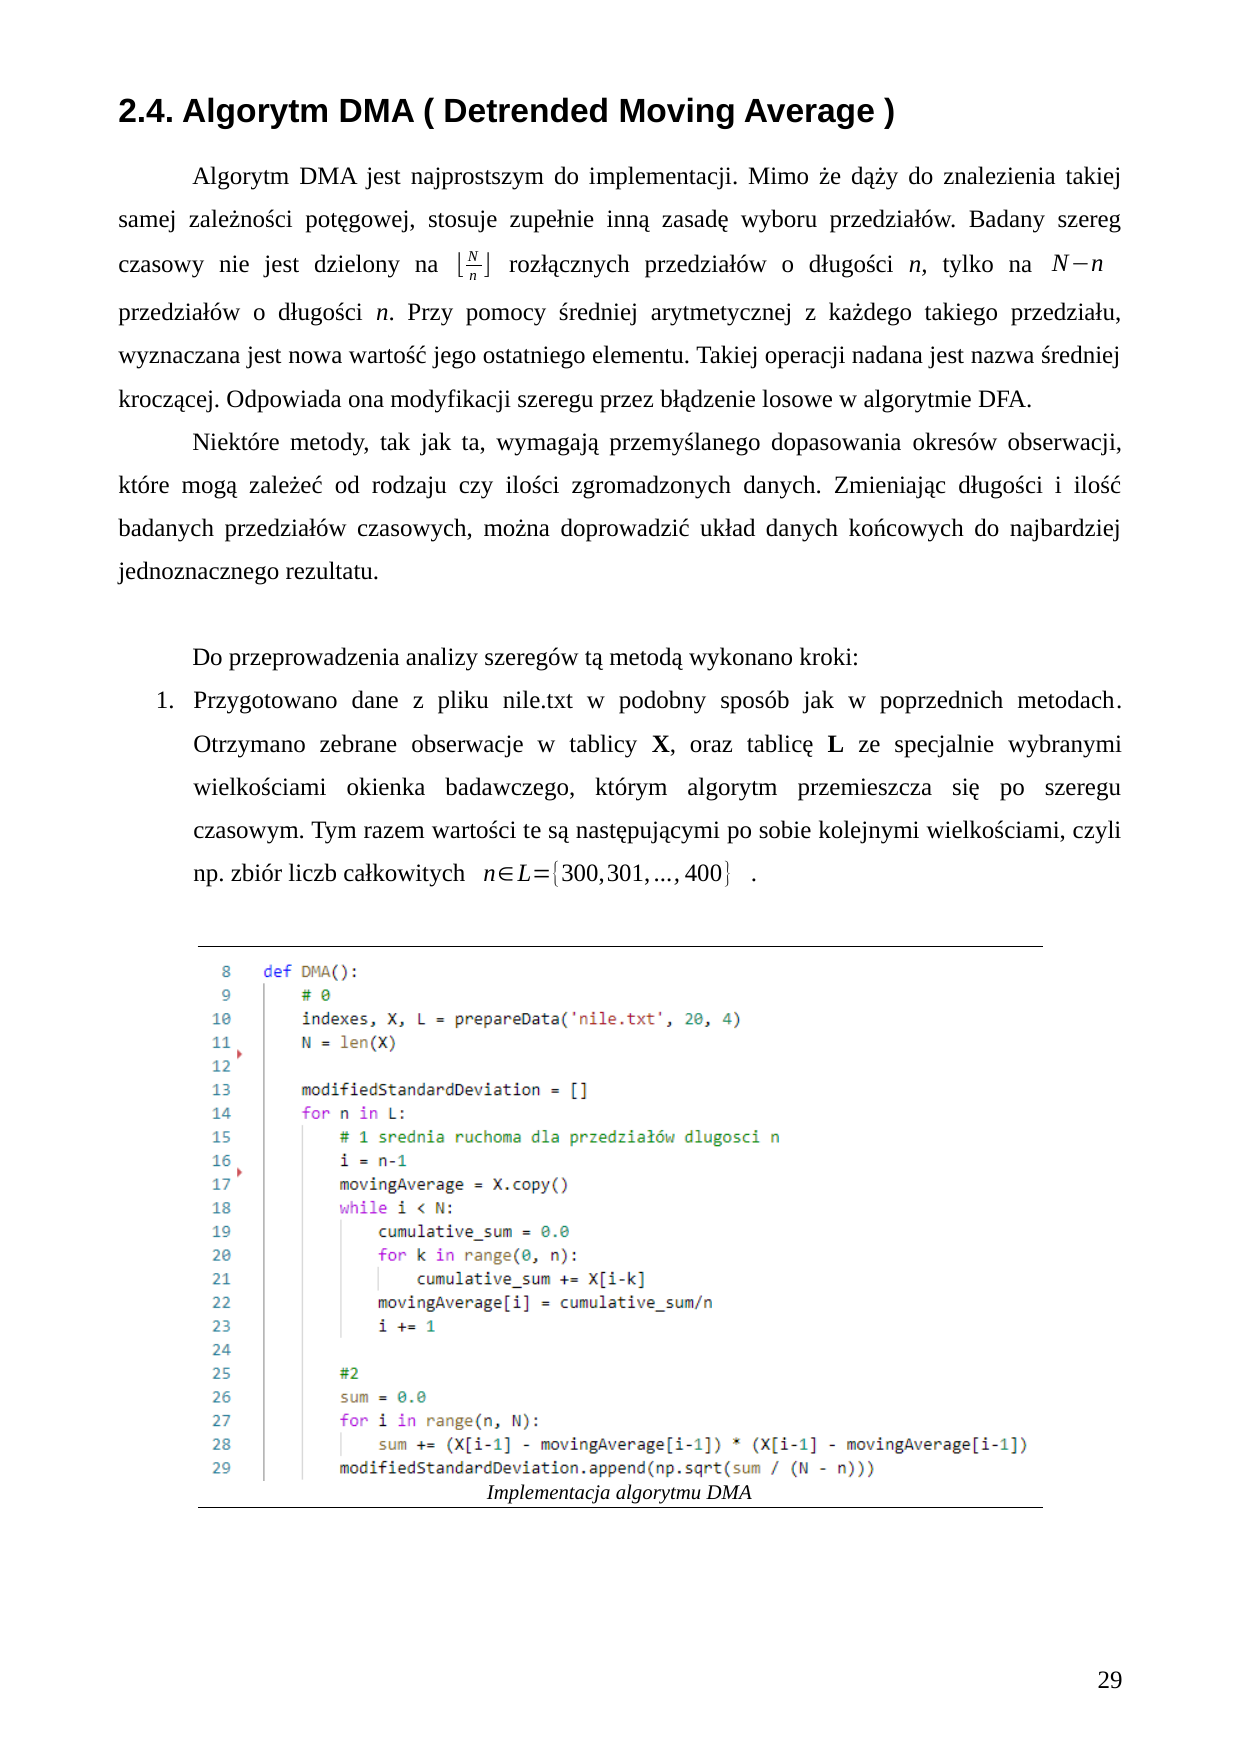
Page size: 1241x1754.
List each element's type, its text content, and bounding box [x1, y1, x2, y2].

list Implementacja algorytmu DMA [201, 1481, 1040, 1504]
text Niektóre metody, tak jak ta, wymagają przemyślanego dopasowania okresów obserwacji, które mogą zależeć od rodzaju czy ilości zgromadzonych danych. Zmieniając długości i ilość badanych przedziałów czasowych, można doprowadzić układ danych końcowych do najbardziej jednoznacznego rezultatu. [118, 427, 1122, 585]
subtitle 2.4. Algorytm DMA ( Detrended Moving Average ) [118, 91, 1122, 129]
picture [200, 961, 1040, 1481]
list Przygotowano dane z pliku nile.txt w podobny sposób jak w poprzednich metodach. Otrzymano zebrane obserwacje w tablicy X, oraz tablicę L ze specjalnie wybranymi wielkościami okienka badawczego, którym algorytm przemieszcza się po szeregu czasowym. Tym razem wartości te są następującymi po sobie kolejnymi wielkościami, czyli np. zbiór liczb całkowitych. [156, 686, 1122, 888]
text Algorytm DMA jest najprostszym do implementacji. Mimo że dąży do znalezienia takiej samej zależności potęgowej, stosuje zupełnie inną zasadę wyboru przedziałów. Badany szereg czasowy nie jest dzielony narozłącznych przedziałów o długości n, tylko naprzedziałów o długości n. Przy pomocy średniej arytmetycznej z każdego takiego przedziału, wyznaczana jest nowa wartość jego ostatniego elementu. Takiej operacji nadana jest nazwa średniej kroczącej. Odpowiada ona modyfikacji szeregu przez błądzenie losowe w algorytmie DFA. [118, 161, 1122, 412]
text Do przeprowadzenia analizy szeregów tą metodą wykonano kroki: [118, 642, 1122, 671]
